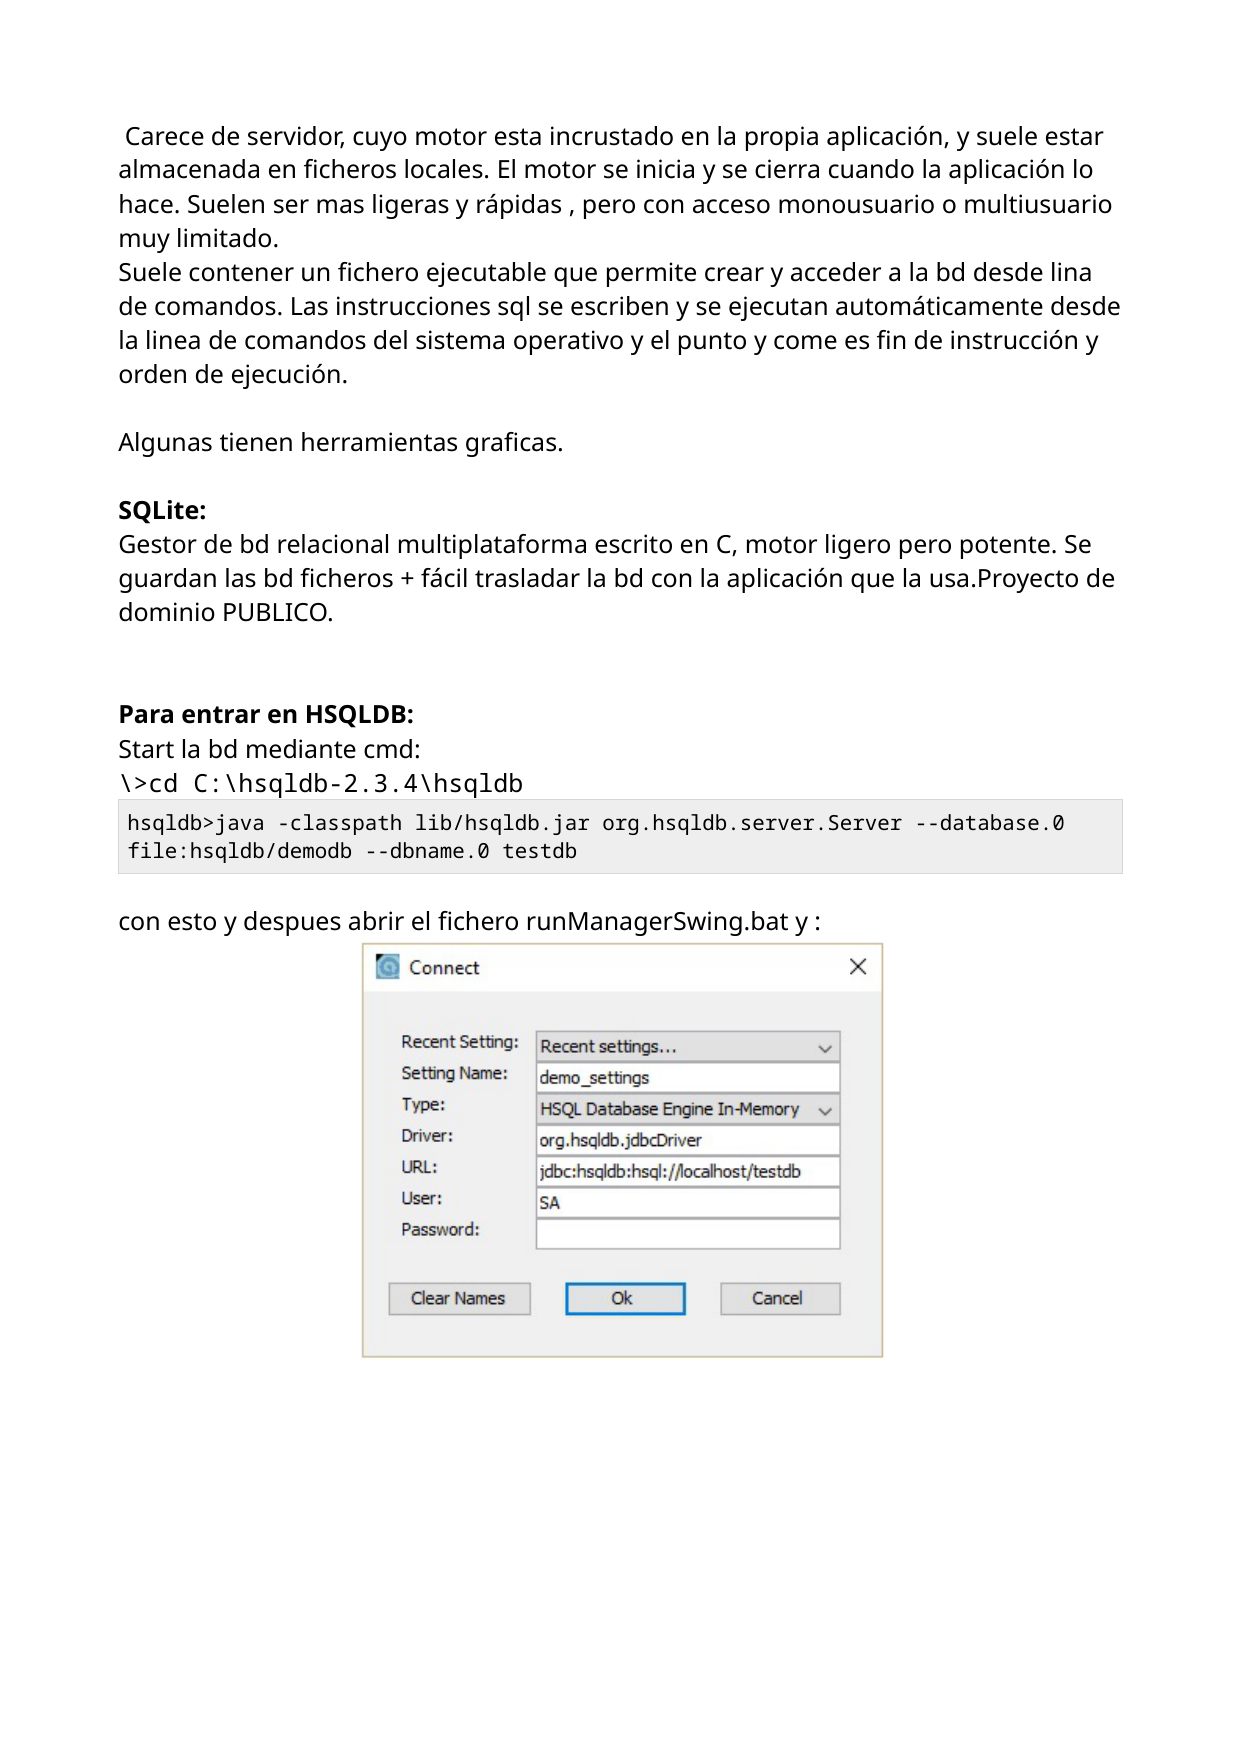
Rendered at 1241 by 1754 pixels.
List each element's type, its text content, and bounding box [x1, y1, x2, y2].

text Gestor de bd relacional multiplataforma escrito en C, motor ligero pero potente. Se guardan las bd ficheros + fácil trasladar la bd con la aplicación que la usa.Proyecto de dominio PUBLICO. [118, 527, 1122, 629]
text Para entrar en HSQLDB: [118, 697, 1122, 731]
text Carece de servidor, cuyo motor esta incrustado en la propia aplicación, y suele estar almacenada en ficheros locales. El motor se inicia y se cierra cuando la aplicación lo hace. Suelen ser mas ligeras y rápidas , pero con acceso monousuario o multiusuario muy limitado. [118, 118, 1122, 254]
text Algunas tienen herramientas graficas. [118, 425, 1122, 459]
text Suele contener un fichero ejecutable que permite crear y acceder a la bd desde lina de comandos. Las instrucciones sql se escriben y se ejecutan automáticamente desde la linea de comandos del sistema operativo y el punto y come es fin de instrucción y orden de ejecución. [118, 254, 1122, 391]
text \>cd C:\hsqldb-2.3.4\hsqldb [118, 765, 1122, 799]
text Start la bd mediante cmd: [118, 731, 1122, 765]
text con esto y despues abrir el fichero runManagerSwing.bat y : [118, 903, 1122, 937]
text hsqldb>java -classpath lib/hsqldb.jar org.hsqldb.server.Server --database.0 [119, 800, 1122, 828]
text SQLite: [118, 493, 1122, 527]
text file:hsqldb/demodb --dbname.0 testdb [119, 828, 1122, 873]
